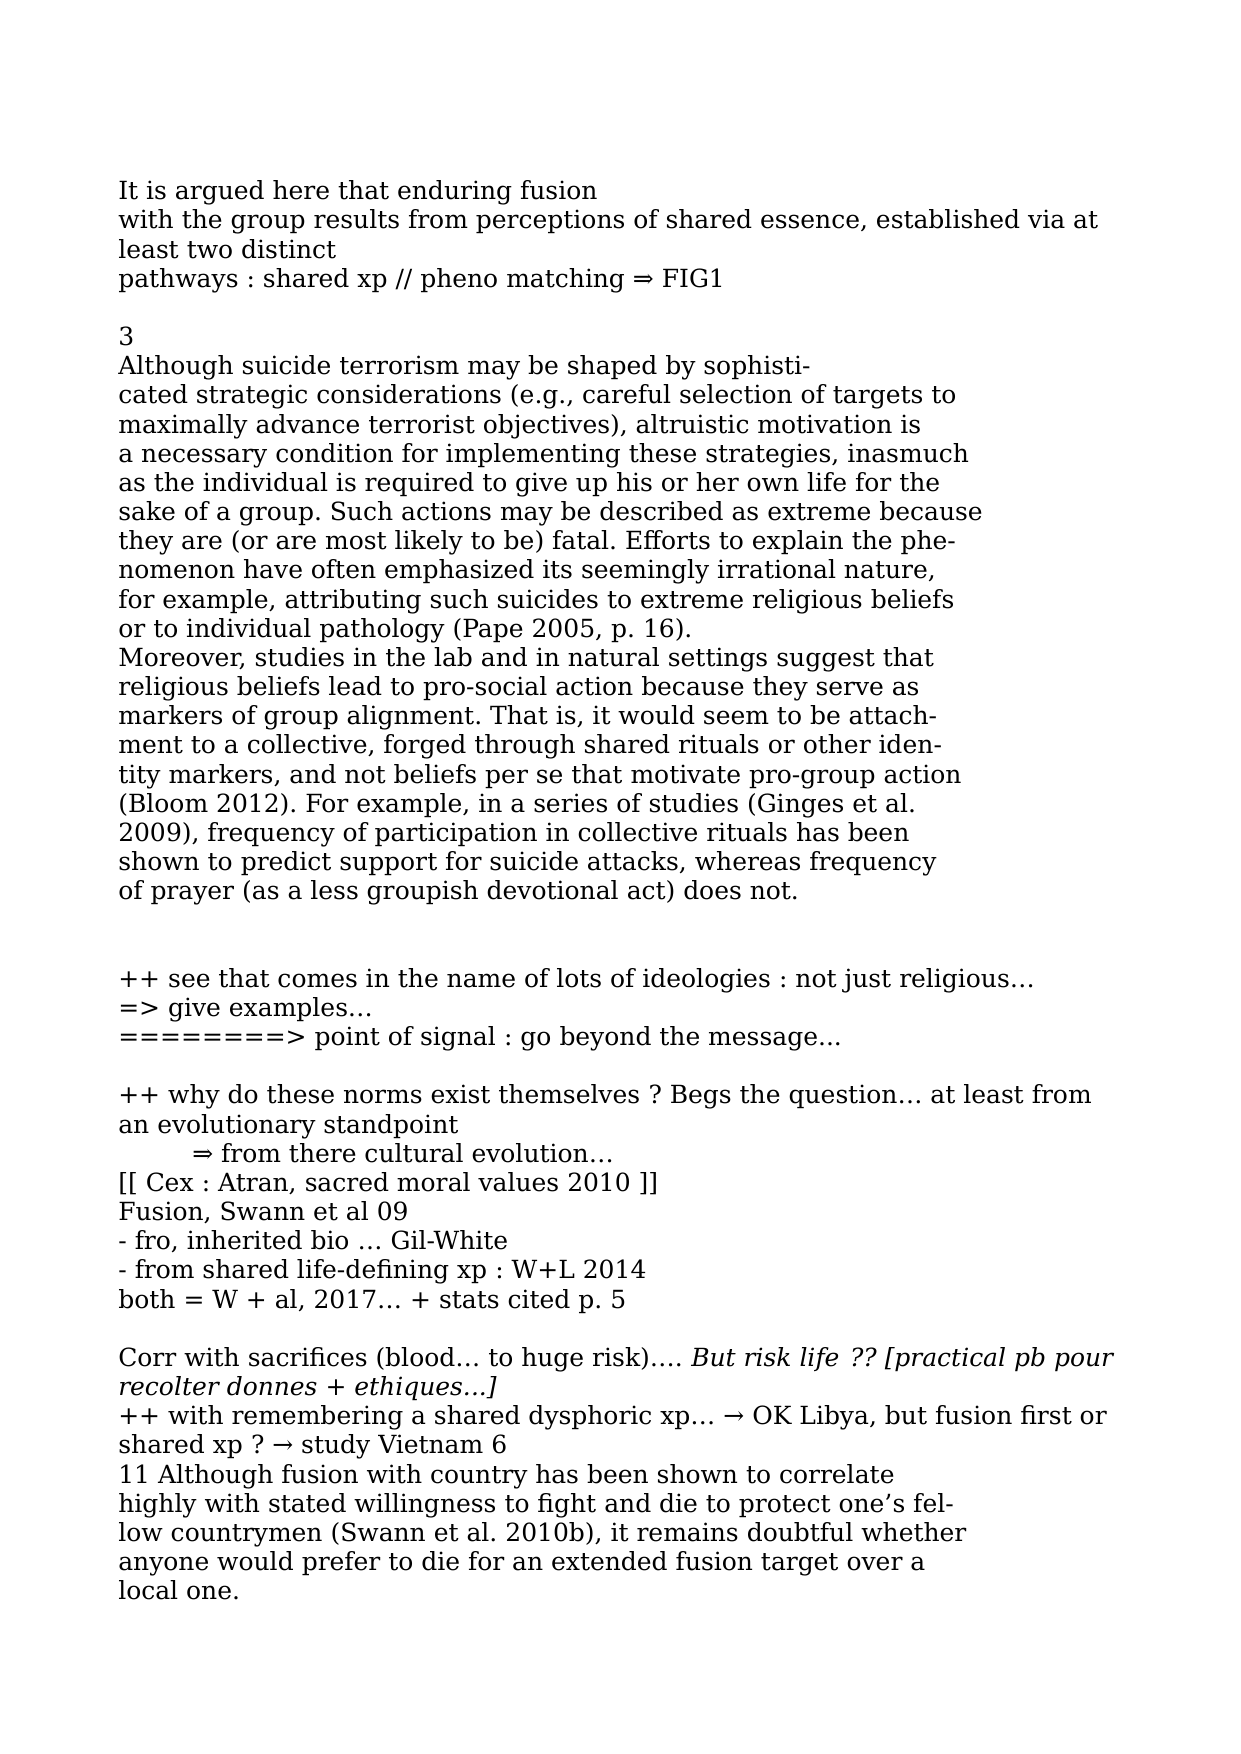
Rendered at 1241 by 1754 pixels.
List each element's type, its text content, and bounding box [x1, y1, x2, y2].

text sake of a group. Such actions may be described as extreme because [118, 497, 1122, 526]
text ++ why do these norms exist themselves ? Begs the question… at least from an evolutionary standpoint [118, 1081, 1122, 1139]
text low countrymen (Swann et al. 2010b), it remains doubtful whether [118, 1518, 1122, 1547]
text local one. [118, 1576, 1122, 1606]
text [[ Cex : Atran, sacred moral values 2010 ]] Fusion, Swann et al 09 [118, 1168, 1122, 1226]
text with the group results from perceptions of shared essence, established via at least two distinct [118, 206, 1122, 264]
text tity markers, and not beliefs per se that motivate pro-group action [118, 760, 1122, 789]
text maximally advance terrorist objectives), altruistic motivation is [118, 410, 1122, 439]
text or to individual pathology (Pape 2005, p. 16). Moreover, studies in the lab and in natural settings suggest that [118, 614, 1122, 672]
text a necessary condition for implementing these strategies, inasmuch [118, 439, 1122, 468]
text (Bloom 2012). For example, in a series of studies (Ginges et al. [118, 789, 1122, 818]
text - fro, inherited bio … Gil-White [118, 1226, 1122, 1256]
text religious beliefs lead to pro-social action because they serve as [118, 672, 1122, 701]
text nomenon have often emphasized its seemingly irrational nature, [118, 556, 1122, 585]
text shown to predict support for suicide attacks, whereas frequency [118, 847, 1122, 876]
text ⇒ from there cultural evolution… [118, 1139, 1122, 1168]
text as the individual is required to give up his or her own life for the [118, 468, 1122, 497]
text 11 Although fusion with country has been shown to correlate [118, 1460, 1122, 1489]
text Corr with sacrifices (blood… to huge risk)…. But risk life ?? [practical pb pour recolter donnes + ethiques...] [118, 1343, 1122, 1401]
text they are (or are most likely to be) fatal. Efforts to explain the phe- [118, 526, 1122, 556]
text pathways : shared xp // pheno matching ⇒ FIG1 [118, 264, 1122, 322]
text - from shared life-defining xp : W+L 2014 [118, 1256, 1122, 1285]
text ment to a collective, forged through shared rituals or other iden- [118, 731, 1122, 760]
text ++ with remembering a shared dysphoric xp… → OK Libya, but fusion first or shared xp ? → study Vietnam 6 [118, 1401, 1122, 1460]
text highly with stated willingness to fight and die to protect one’s fel- [118, 1489, 1122, 1518]
text of prayer (as a less groupish devotional act) does not. [118, 876, 1122, 964]
text markers of group alignment. That is, it would seem to be attach- [118, 701, 1122, 731]
text 2009), frequency of participation in collective rituals has been [118, 818, 1122, 847]
text anyone would prefer to die for an extended fusion target over a [118, 1547, 1122, 1576]
text both = W + al, 2017… + stats cited p. 5 [118, 1285, 1122, 1314]
text => give examples… [118, 993, 1122, 1022]
text ++ see that comes in the name of lots of ideologies : not just religious… [118, 964, 1122, 993]
text cated strategic considerations (e.g., careful selection of targets to [118, 381, 1122, 410]
text It is argued here that enduring fusion [118, 176, 1122, 206]
text ========> point of signal : go beyond the message... [118, 1022, 1122, 1051]
text 3 Although suicide terrorism may be shaped by sophisti- [118, 322, 1122, 381]
text for example, attributing such suicides to extreme religious beliefs [118, 585, 1122, 614]
